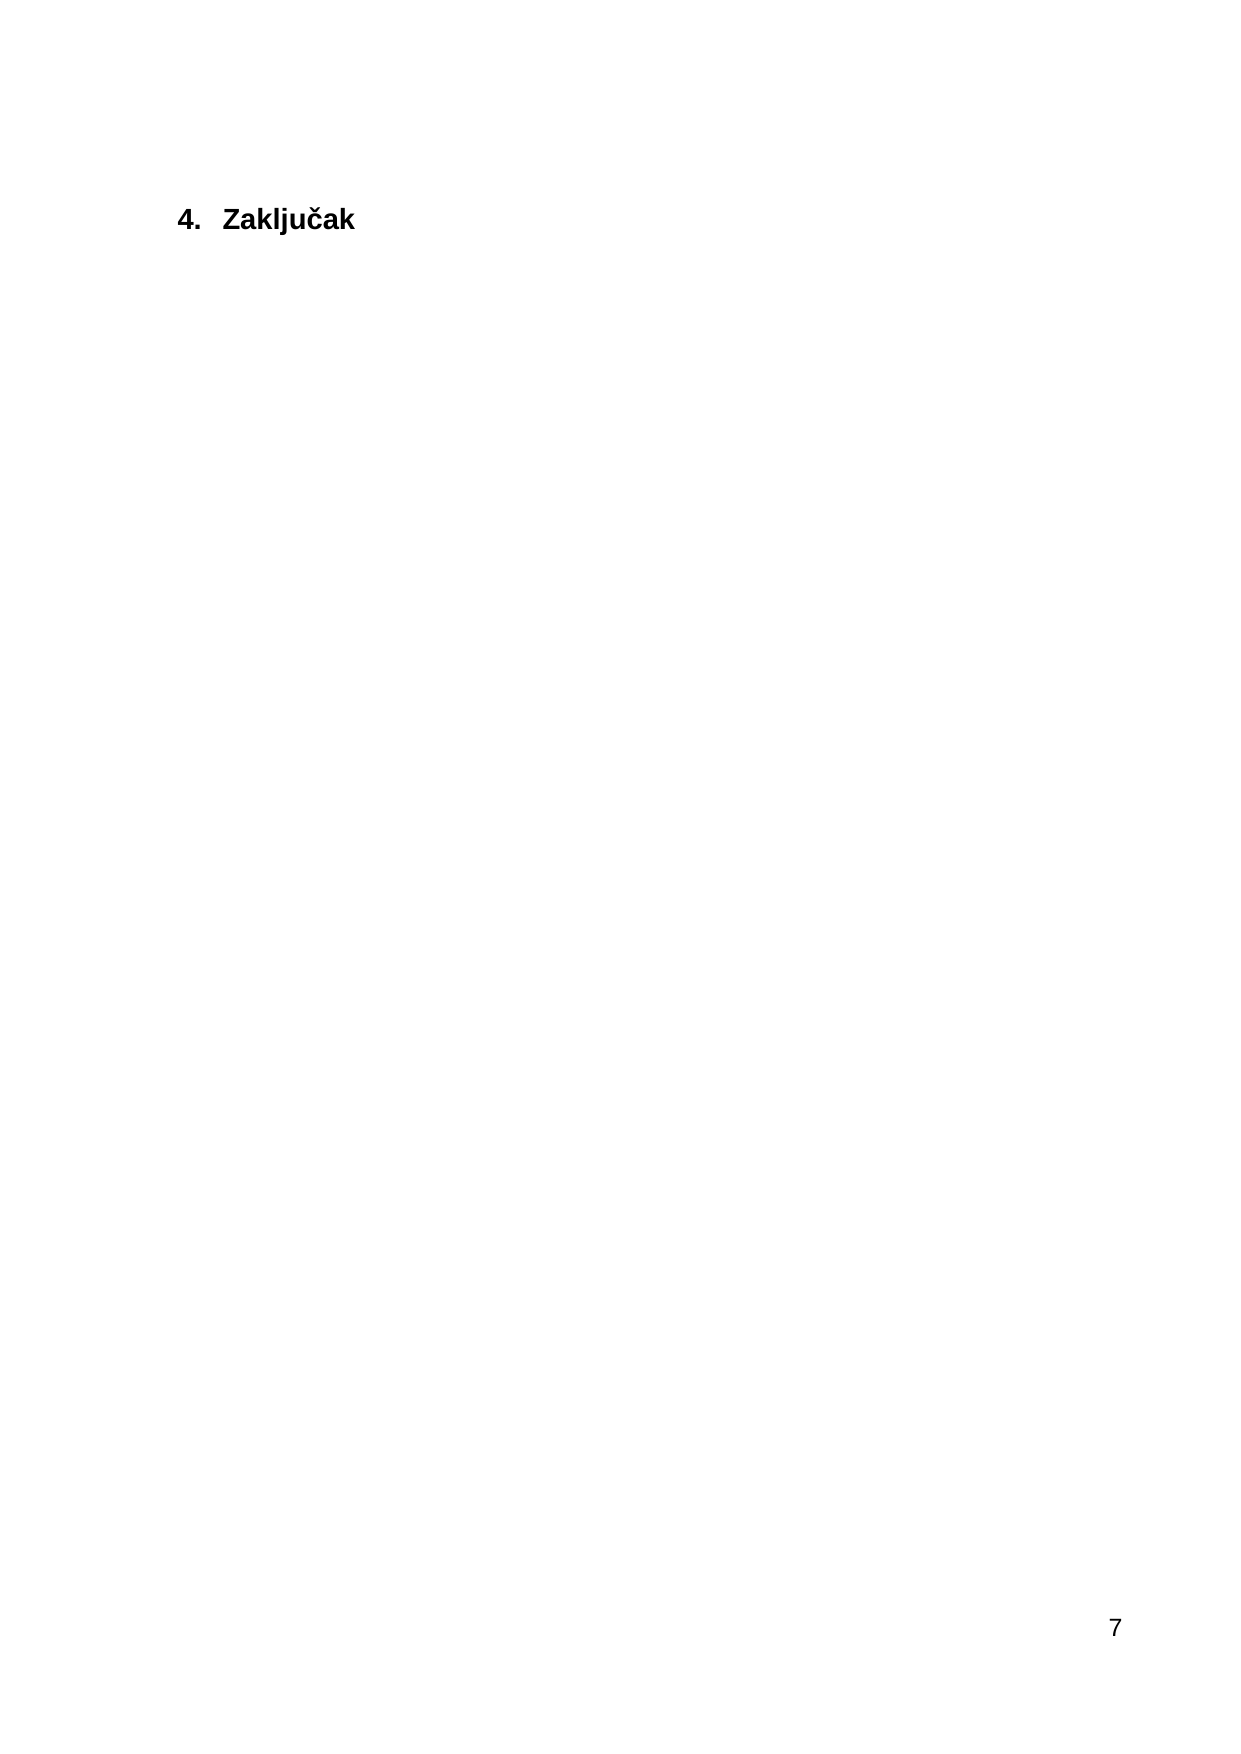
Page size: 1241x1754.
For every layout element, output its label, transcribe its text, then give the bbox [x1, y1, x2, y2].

subtitle Zaključak [177, 202, 1122, 236]
